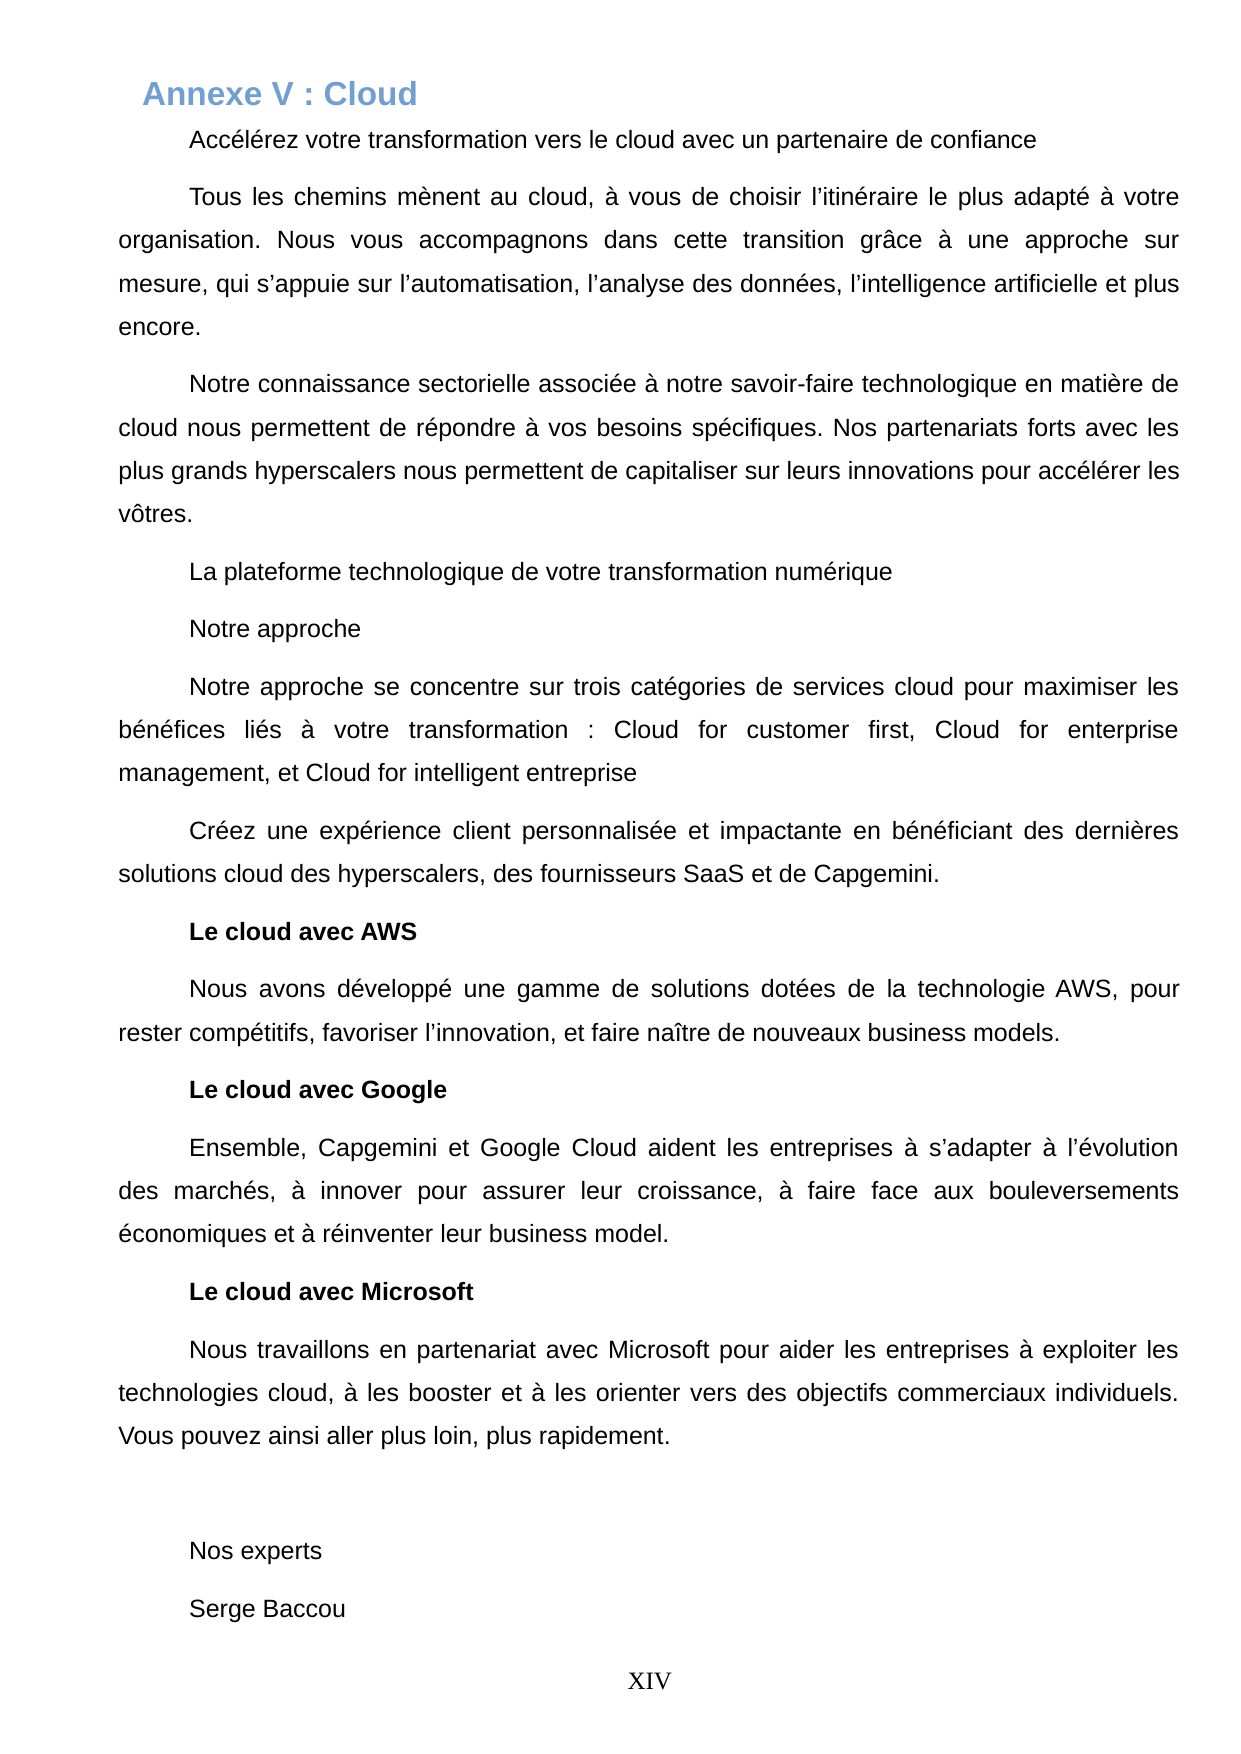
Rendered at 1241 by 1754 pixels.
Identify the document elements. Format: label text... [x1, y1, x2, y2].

text La plateforme technologique de votre transformation numérique [118, 556, 1181, 585]
text Nos experts [118, 1536, 1181, 1565]
text Nous avons développé une gamme de solutions dotées de la technologie AWS, pour rester compétitifs, favoriser l’innovation, et faire naître de nouveaux business models. [118, 974, 1181, 1046]
text Nous travaillons en partenariat avec Microsoft pour aider les entreprises à exploiter les technologies cloud, à les booster et à les orienter vers des objectifs commerciaux individuels. Vous pouvez ainsi aller plus loin, plus rapidement. [118, 1334, 1181, 1449]
text Le cloud avec AWS [118, 917, 1181, 945]
text Ensemble, Capgemini et Google Cloud aident les entreprises à s’adapter à l’évolution des marchés, à innover pour assurer leur croissance, à faire face aux bouleversements économiques et à réinventer leur business model. [118, 1133, 1181, 1248]
text Notre approche se concentre sur trois catégories de services cloud pour maximiser les bénéfices liés à votre transformation : Cloud for customer first, Cloud for enterprise management, et Cloud for intelligent entreprise [118, 672, 1181, 787]
text Notre approche [118, 614, 1181, 643]
text Accélérez votre transformation vers le cloud avec un partenaire de confiance [118, 124, 1181, 153]
text Le cloud avec Microsoft [118, 1277, 1181, 1306]
text Notre connaissance sectorielle associée à notre savoir-faire technologique en matière de cloud nous permettent de répondre à vos besoins spécifiques. Nos partenariats forts avec les plus grands hyperscalers nous permettent de capitaliser sur leurs innovations pour accélérer les vôtres. [118, 369, 1181, 527]
text Le cloud avec Google [118, 1075, 1181, 1104]
text Tous les chemins mènent au cloud, à vous de choisir l’itinéraire le plus adapté à votre organisation. Nous vous accompagnons dans cette transition grâce à une approche sur mesure, qui s’appuie sur l’automatisation, l’analyse des données, l’intelligence artificielle et plus encore. [118, 182, 1181, 340]
text Créez une expérience client personnalisée et impactante en bénéficiant des dernières solutions cloud des hyperscalers, des fournisseurs SaaS et de Capgemini. [118, 816, 1181, 888]
text Serge Baccou [118, 1594, 1181, 1623]
subtitle Annexe V : Cloud [118, 74, 1181, 112]
